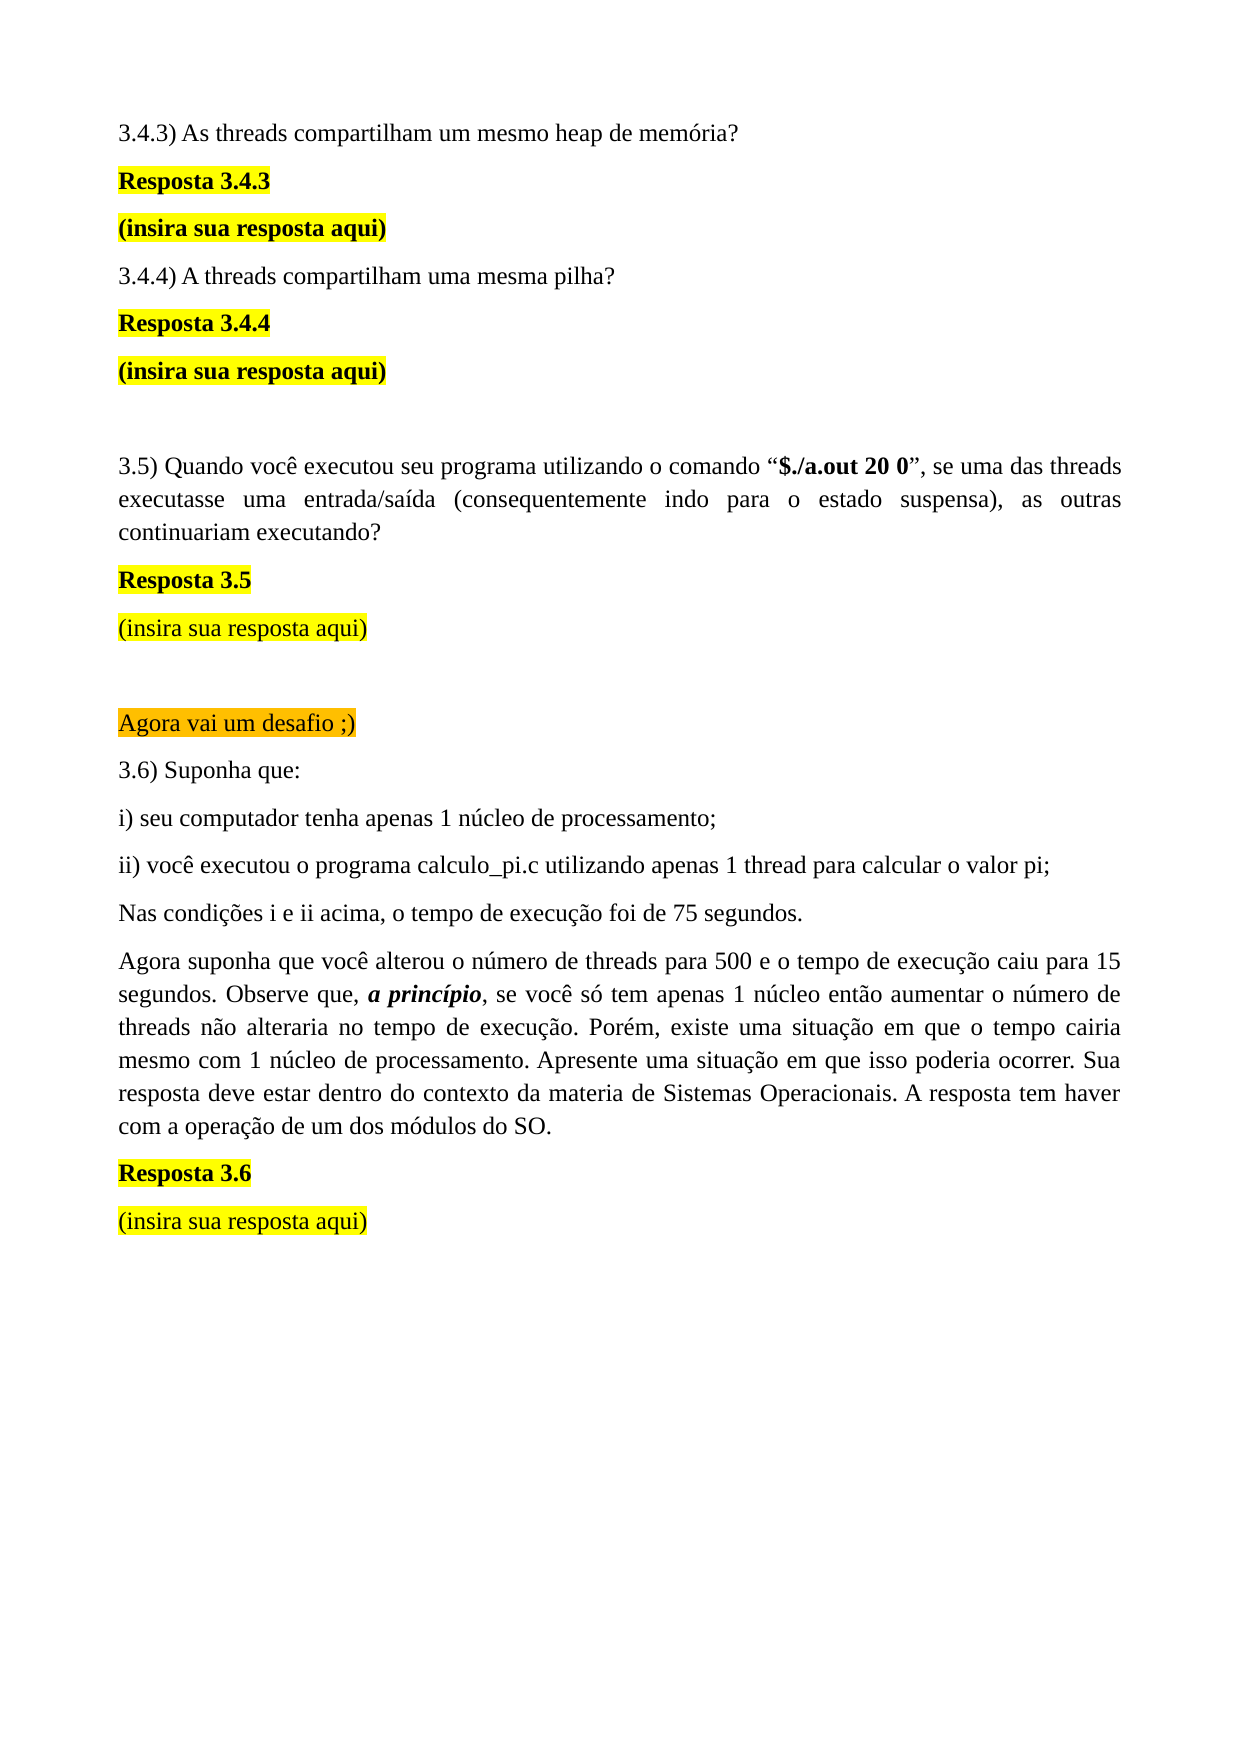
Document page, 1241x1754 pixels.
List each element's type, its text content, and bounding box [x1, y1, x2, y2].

text Resposta 3.6 [118, 1158, 1122, 1187]
text (insira sua resposta aqui) [118, 213, 1122, 242]
text i) seu computador tenha apenas 1 núcleo de processamento; [118, 803, 1122, 832]
text Resposta 3.4.4 [118, 308, 1122, 337]
text Resposta 3.4.3 [118, 166, 1122, 194]
text 3.4.4) A threads compartilham uma mesma pilha? [118, 261, 1122, 290]
text 3.4.3) As threads compartilham um mesmo heap de memória? [118, 118, 1122, 147]
text Agora vai um desafio ;) [118, 708, 1122, 737]
text 3.6) Suponha que: [118, 755, 1122, 784]
text 3.5) Quando você executou seu programa utilizando o comando “$./a.out 20 0”, se uma das threads executasse uma entrada/saída (consequentemente indo para o estado suspensa), as outras continuariam executando? [118, 451, 1122, 546]
text (insira sua resposta aqui) [118, 356, 1122, 385]
text Nas condições i e ii acima, o tempo de execução foi de 75 segundos. [118, 898, 1122, 927]
text ii) você executou o programa calculo_pi.c utilizando apenas 1 thread para calcular o valor pi; [118, 851, 1122, 879]
text Agora suponha que você alterou o número de threads para 500 e o tempo de execução caiu para 15 segundos. Observe que, a princípio, se você só tem apenas 1 núcleo então aumentar o número de threads não alteraria no tempo de execução. Porém, existe uma situação em que o tempo cairia mesmo com 1 núcleo de processamento. Apresente uma situação em que isso poderia ocorrer. Sua resposta deve estar dentro do contexto da materia de Sistemas Operacionais. A resposta tem haver com a operação de um dos módulos do SO. [118, 946, 1122, 1140]
text (insira sua resposta aqui) [118, 613, 1122, 641]
text Resposta 3.5 [118, 565, 1122, 594]
text (insira sua resposta aqui) [118, 1206, 1122, 1235]
